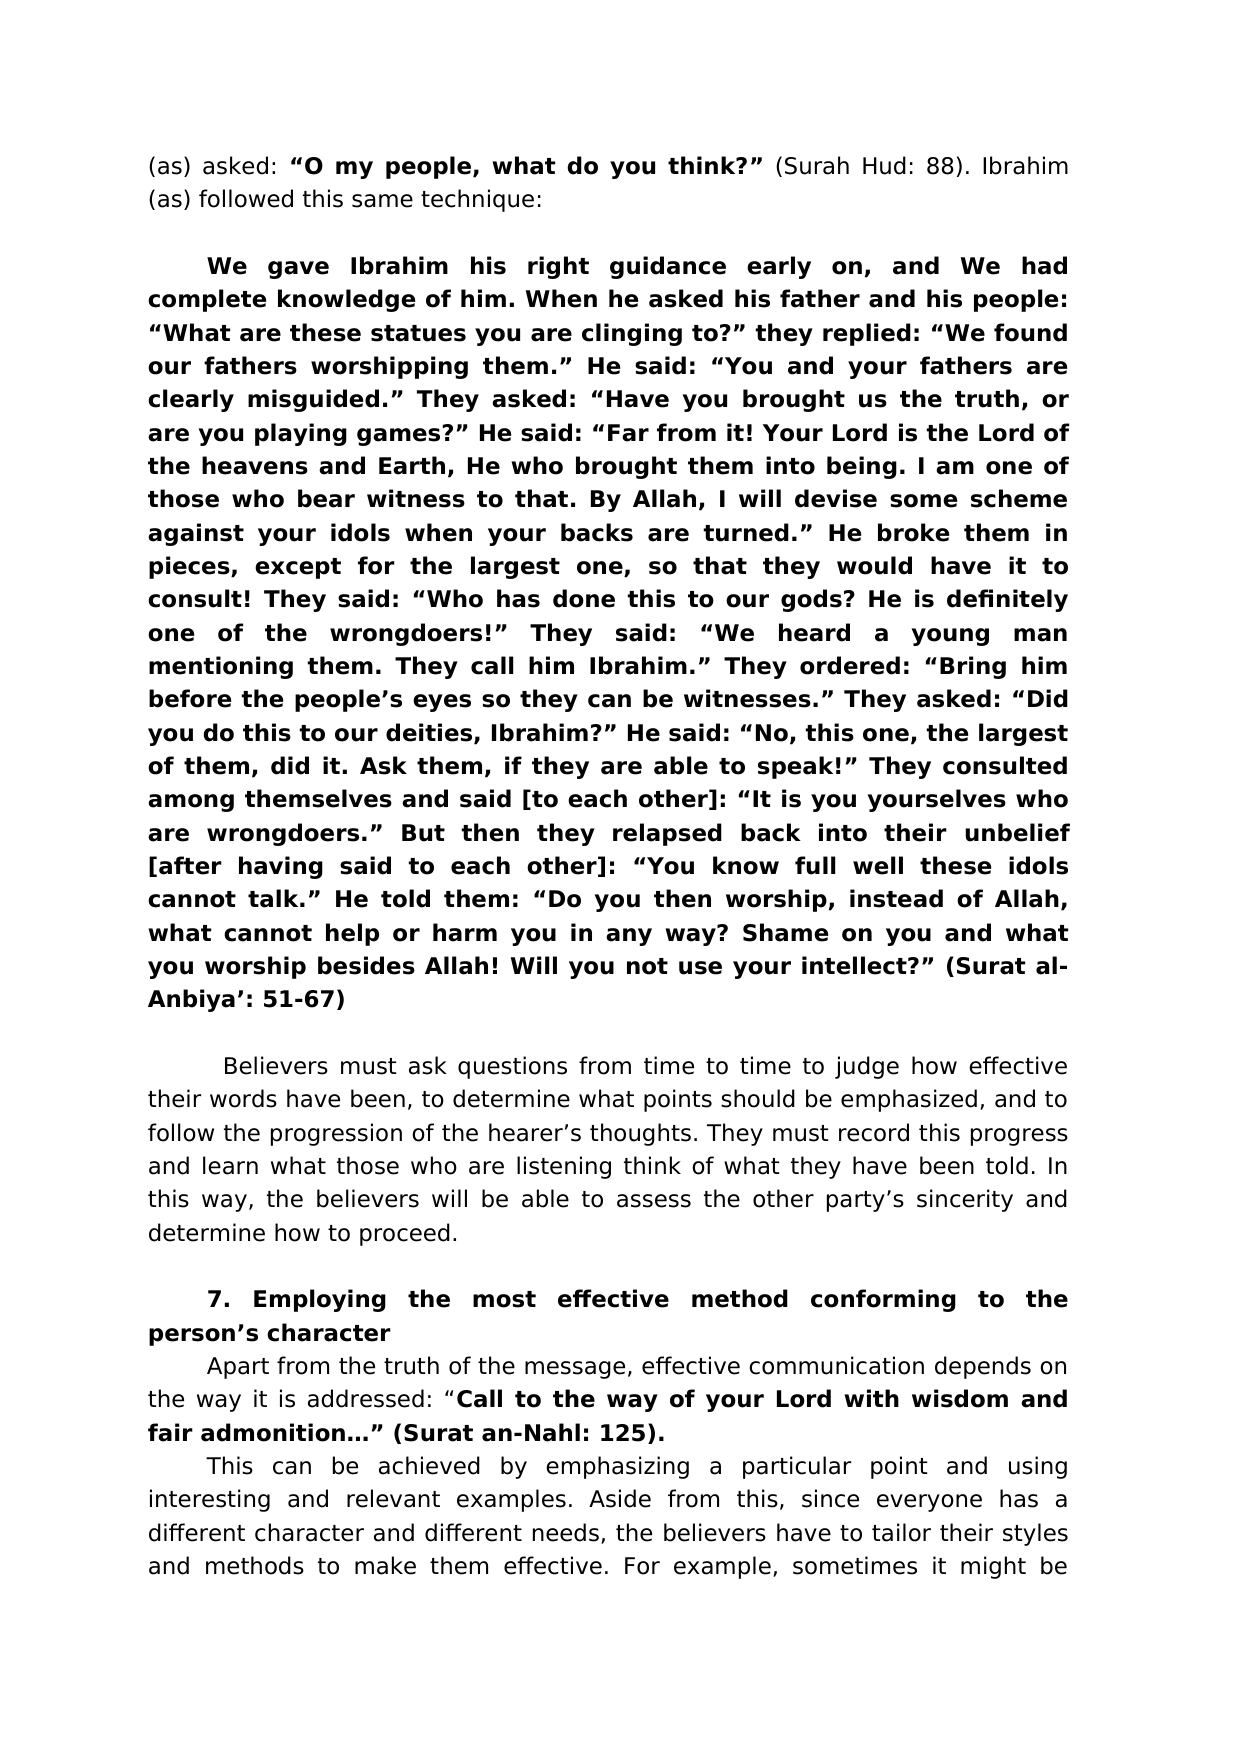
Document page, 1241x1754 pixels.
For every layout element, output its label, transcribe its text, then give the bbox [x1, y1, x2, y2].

text (as) asked: “O my people, what do you think?” (Surah Hud: 88). Ibrahim (as) followed this same technique: [148, 148, 1070, 214]
text This can be achieved by emphasizing a particular point and using interesting and relevant examples. Aside from this, since everyone has a different character and different needs, the believers have to tailor their styles and methods to make them effective. For example, sometimes it might be [148, 1448, 1070, 1581]
text Apart from the truth of the message, effective communication depends on the way it is addressed: “Call to the way of your Lord with wisdom and fair admonition…” (Surat an-Nahl: 125). [148, 1348, 1070, 1448]
text 7. Employing the most effective method conforming to the person’s character [148, 1281, 1070, 1348]
text We gave Ibrahim his right guidance early on, and We had complete knowledge of him. When he asked his father and his people: “What are these statues you are clinging to?” they replied: “We found our fathers worshipping them.” He said: “You and your fathers are clearly misguided.” They asked: “Have you brought us the truth, or are you playing games?” He said: “Far from it! Your Lord is the Lord of the heavens and Earth, He who brought them into being. I am one of those who bear witness to that. By Allah, I will devise some scheme against your idols when your backs are turned.” He broke them in pieces, except for the largest one, so that they would have it to consult! They said: “Who has done this to our gods? He is definitely one of the wrongdoers!” They said: “We heard a young man mentioning them. They call him Ibrahim.” They ordered: “Bring him before the people’s eyes so they can be witnesses.” They asked: “Did you do this to our deities, Ibrahim?” He said: “No, this one, the largest of them, did it. Ask them, if they are able to speak!” They consulted among themselves and said [to each other]: “It is you yourselves who are wrongdoers.” But then they relapsed back into their unbelief [after having said to each other]: “You know full well these idols cannot talk.” He told them: “Do you then worship, instead of Allah, what cannot help or harm you in any way? Shame on you and what you worship besides Allah! Will you not use your intellect?” (Surat al-Anbiya’: 51-67) [148, 248, 1070, 1014]
text Believers must ask questions from time to time to judge how effective their words have been, to determine what points should be emphasized, and to follow the progression of the hearer’s thoughts. They must record this progress and learn what those who are listening think of what they have been told. In this way, the believers will be able to assess the other party’s sincerity and determine how to proceed. [148, 1048, 1070, 1248]
